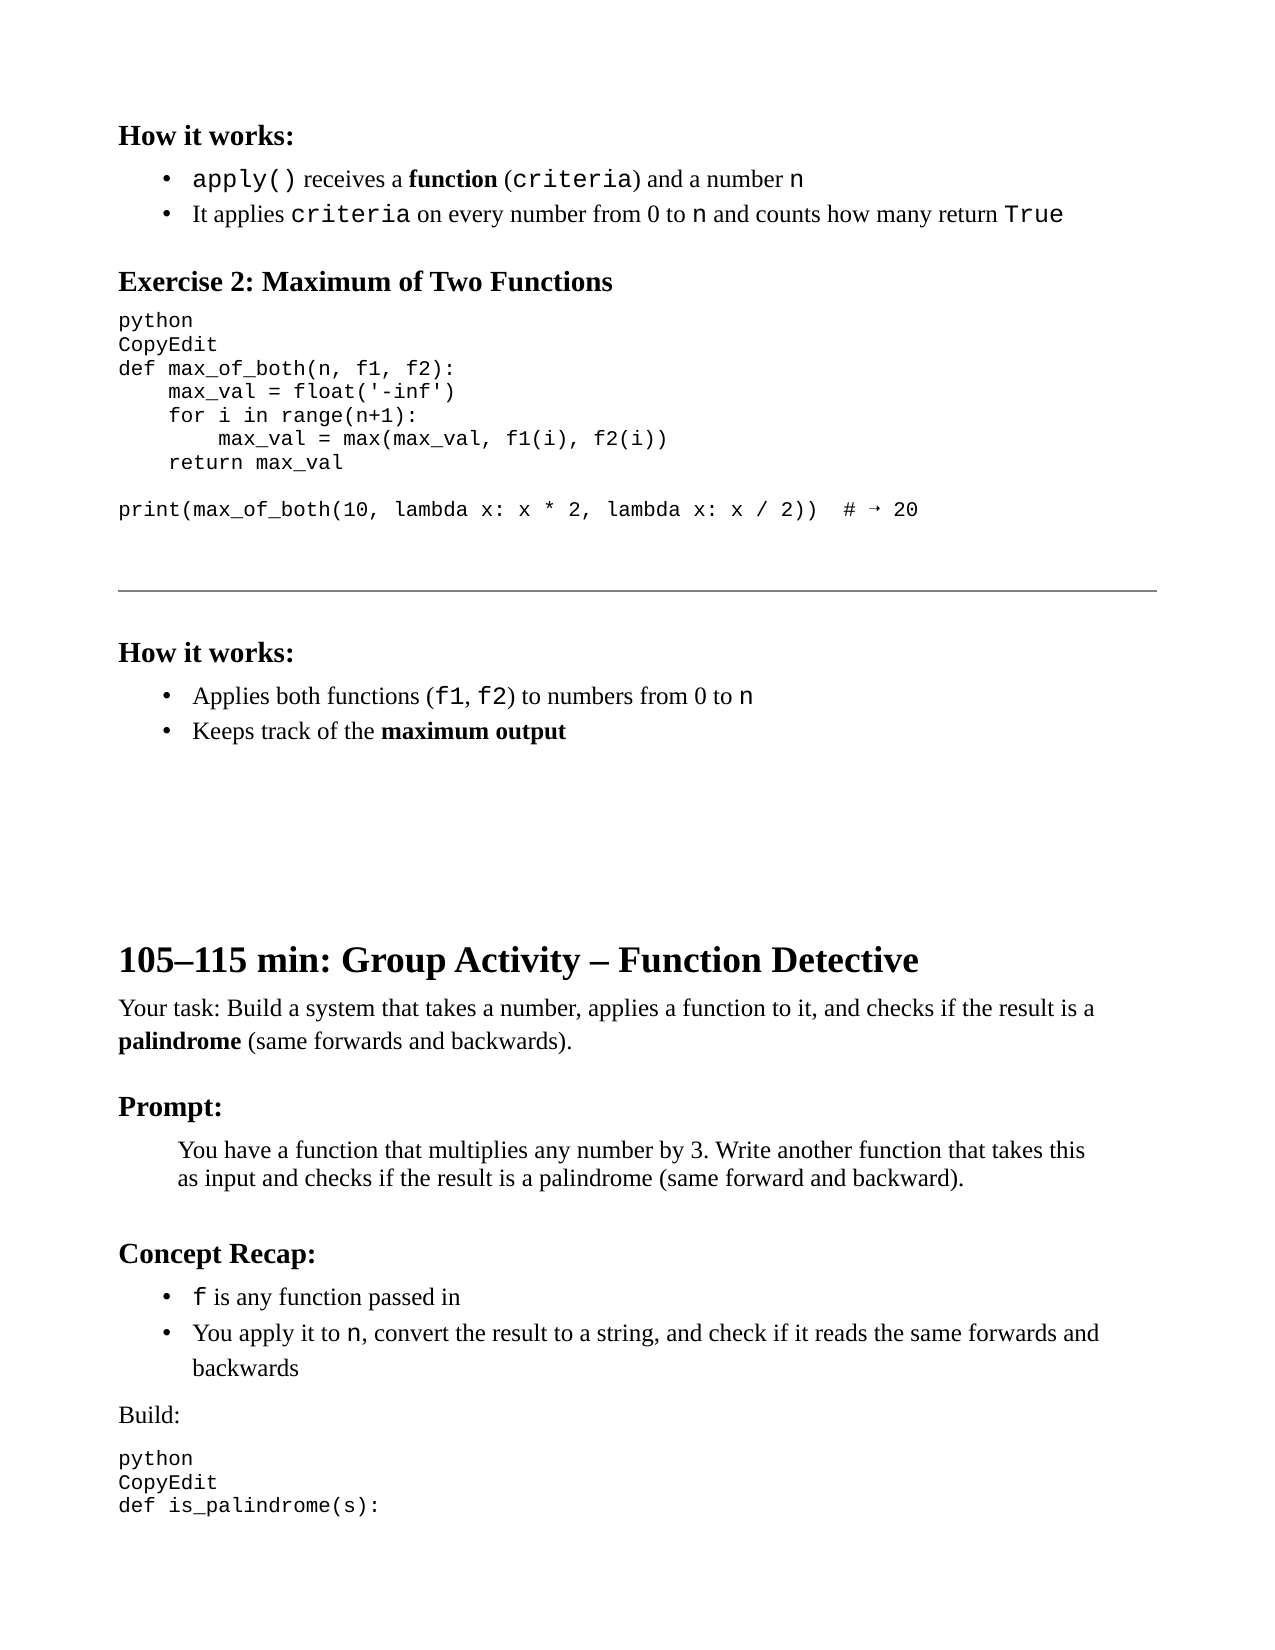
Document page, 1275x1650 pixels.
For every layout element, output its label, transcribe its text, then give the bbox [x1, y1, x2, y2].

text python [118, 310, 1157, 334]
subtitle 105–115 min: Group Activity – Function Detective [118, 938, 1157, 981]
text for i in range(n+1): [118, 405, 1157, 428]
text Your task: Build a system that takes a number, applies a function to it, and checks if the result is a palindrome (same forwards and backwards). [118, 993, 1157, 1055]
subtitle How it works: [118, 635, 1157, 668]
subtitle Concept Recap: [118, 1236, 1157, 1270]
text max_val = float('-inf') [118, 381, 1157, 405]
text def max_of_both(n, f1, f2): [118, 357, 1157, 381]
text You have a function that multiplies any number by 3. Write another function that takes this as input and checks if the result is a palindrome (same forward and backward). [177, 1135, 1098, 1192]
list f is any function passed in [162, 1282, 1157, 1313]
subtitle How it works: [118, 118, 1157, 152]
text CopyEdit [118, 1472, 1157, 1495]
text def is_palindrome(s): [118, 1495, 1157, 1519]
text max_val = max(max_val, f1(i), f2(i)) [118, 428, 1157, 452]
list Applies both functions (f1, f2) to numbers from 0 to n [162, 681, 1157, 712]
list Keeps track of the maximum output [162, 716, 1157, 745]
text print(max_of_both(10, lambda x: x * 2, lambda x: x / 2)) # ➝ 20 [118, 499, 1157, 523]
subtitle Prompt: [118, 1089, 1157, 1122]
text python [118, 1448, 1157, 1472]
subtitle Exercise 2: Maximum of Two Functions [118, 264, 1157, 298]
list You apply it to n, convert the result to a string, and check if it reads the same forwards and backwards [162, 1318, 1157, 1382]
text Build: [118, 1400, 1157, 1429]
list apply() receives a function (criteria) and a number n [162, 164, 1157, 195]
text return max_val [118, 452, 1157, 476]
list It applies criteria on every number from 0 to n and counts how many return True [162, 199, 1157, 230]
text CopyEdit [118, 334, 1157, 357]
